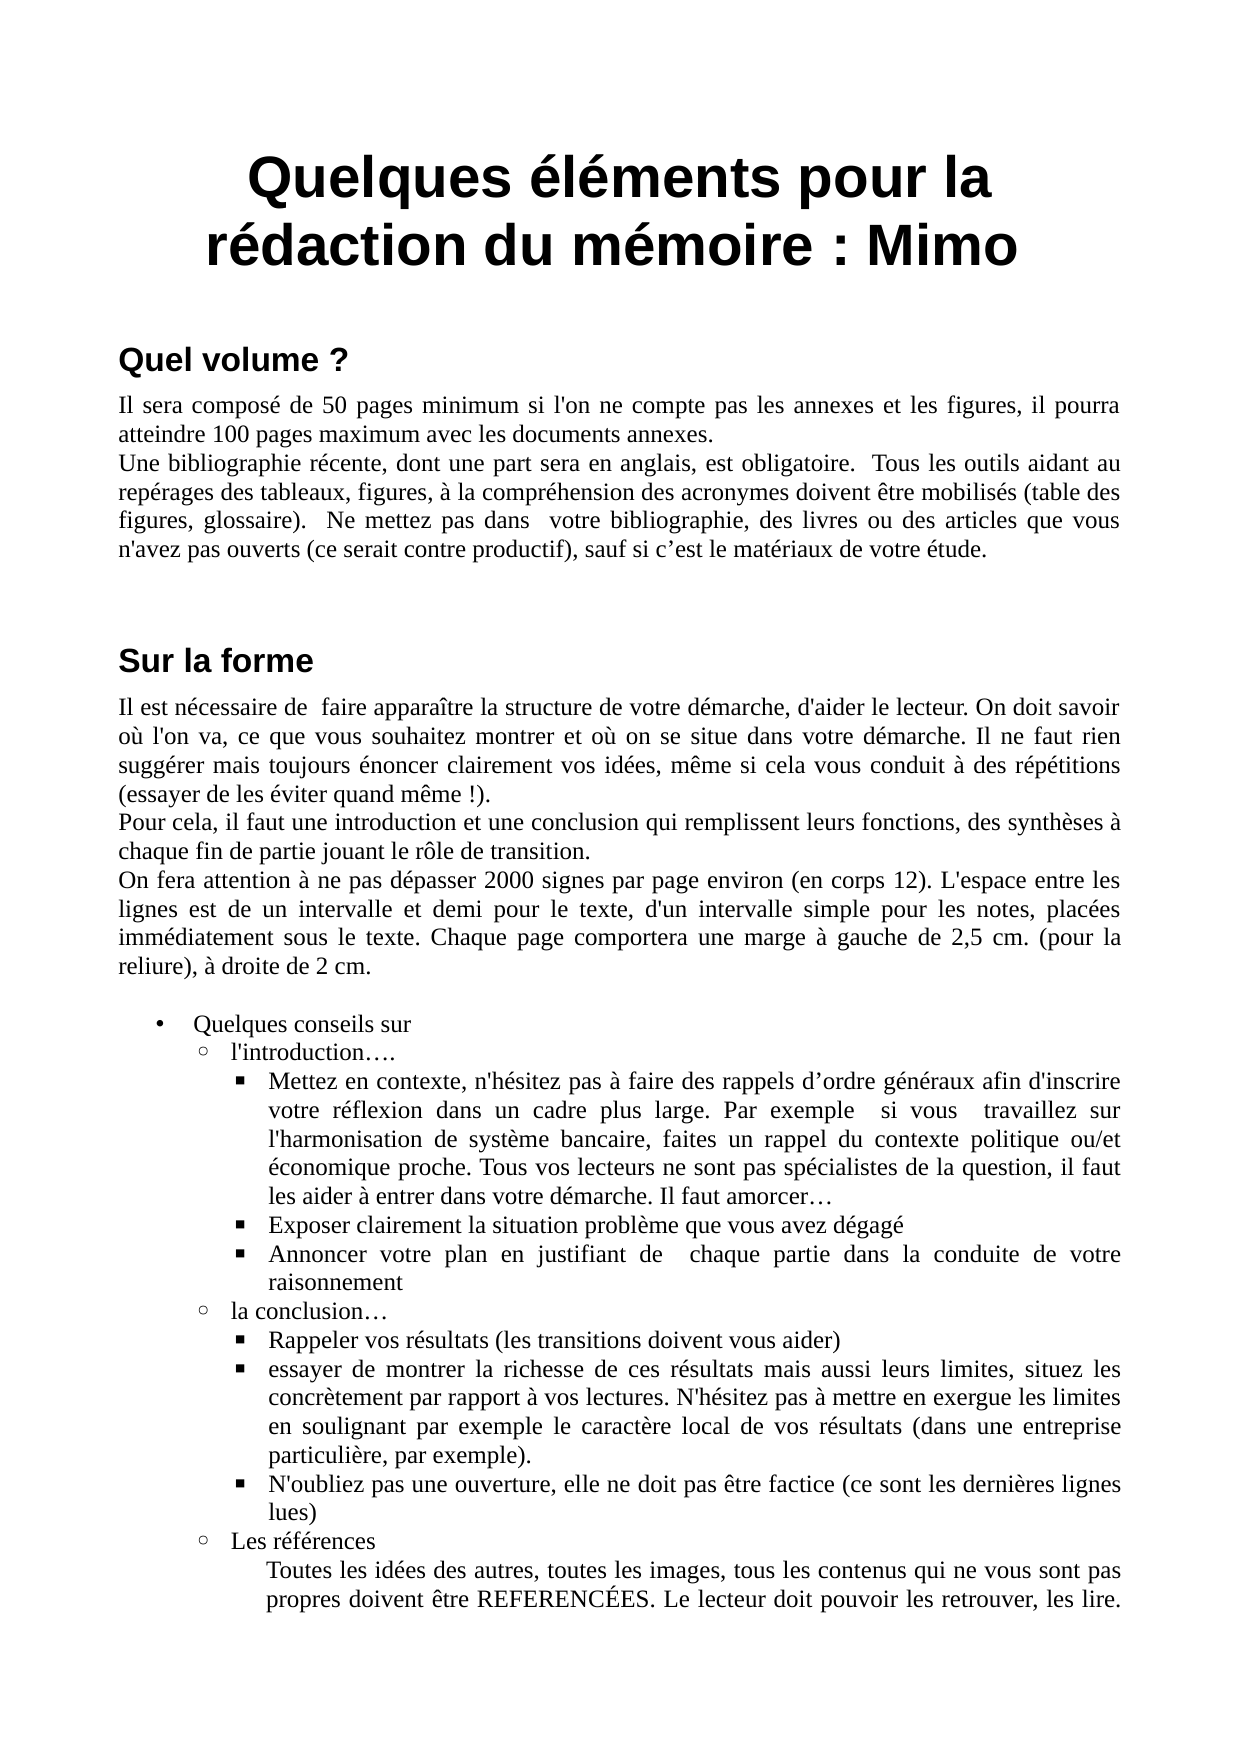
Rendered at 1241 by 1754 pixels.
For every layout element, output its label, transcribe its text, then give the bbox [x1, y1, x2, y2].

subtitle Sur la forme [118, 641, 1122, 680]
text On fera attention à ne pas dépasser 2000 signes par page environ (en corps 12). L'espace entre les lignes est de un intervalle et demi pour le texte, d'un intervalle simple pour les notes, placées immédiatement sous le texte. Chaque page comportera une marge à gauche de 2,5 cm. (pour la reliure), à droite de 2 cm. [118, 865, 1122, 980]
list Quelques conseils sur [156, 1009, 1122, 1037]
subtitle Quel volume ? [118, 339, 1122, 378]
list N'oubliez pas une ouverture, elle ne doit pas être factice (ce sont les dernières lignes lues) [231, 1469, 1122, 1526]
title Quelques éléments pour la rédaction du mémoire : Mimo [118, 143, 1122, 277]
list Les références [193, 1526, 1122, 1555]
list Rappeler vos résultats (les transitions doivent vous aider) [231, 1325, 1122, 1354]
list Toutes les idées des autres, toutes les images, tous les contenus qui ne vous sont pas propres doivent être REFERENCÉES. Le lecteur doit pouvoir les retrouver, les lire. [228, 1555, 1122, 1612]
list l'introduction…. [193, 1037, 1122, 1066]
text Il sera composé de 50 pages minimum si l'on ne compte pas les annexes et les figures, il pourra atteindre 100 pages maximum avec les documents annexes. [118, 391, 1122, 448]
list Mettez en contexte, n'hésitez pas à faire des rappels d’ordre généraux afin d'inscrire votre réflexion dans un cadre plus large. Par exemple si vous travaillez sur l'harmonisation de système bancaire, faites un rappel du contexte politique ou/et économique proche. Tous vos lecteurs ne sont pas spécialistes de la question, il faut les aider à entrer dans votre démarche. Il faut amorcer… [231, 1066, 1122, 1210]
list Exposer clairement la situation problème que vous avez dégagé [231, 1210, 1122, 1239]
text Il est nécessaire de faire apparaître la structure de votre démarche, d'aider le lecteur. On doit savoir où l'on va, ce que vous souhaitez montrer et où on se situe dans votre démarche. Il ne faut rien suggérer mais toujours énoncer clairement vos idées, même si cela vous conduit à des répétitions (essayer de les éviter quand même !). [118, 692, 1122, 807]
text Pour cela, il faut une introduction et une conclusion qui remplissent leurs fonctions, des synthèses à chaque fin de partie jouant le rôle de transition. [118, 807, 1122, 865]
text Une bibliographie récente, dont une part sera en anglais, est obligatoire. Tous les outils aidant au repérages des tableaux, figures, à la compréhension des acronymes doivent être mobilisés (table des figures, glossaire). Ne mettez pas dans votre bibliographie, des livres ou des articles que vous n'avez pas ouverts (ce serait contre productif), sauf si c’est le matériaux de votre étude. [118, 448, 1122, 563]
list Annoncer votre plan en justifiant de chaque partie dans la conduite de votre raisonnement [231, 1239, 1122, 1296]
list essayer de montrer la richesse de ces résultats mais aussi leurs limites, situez les concrètement par rapport à vos lectures. N'hésitez pas à mettre en exergue les limites en soulignant par exemple le caractère local de vos résultats (dans une entreprise particulière, par exemple). [231, 1354, 1122, 1469]
list la conclusion… [193, 1296, 1122, 1325]
